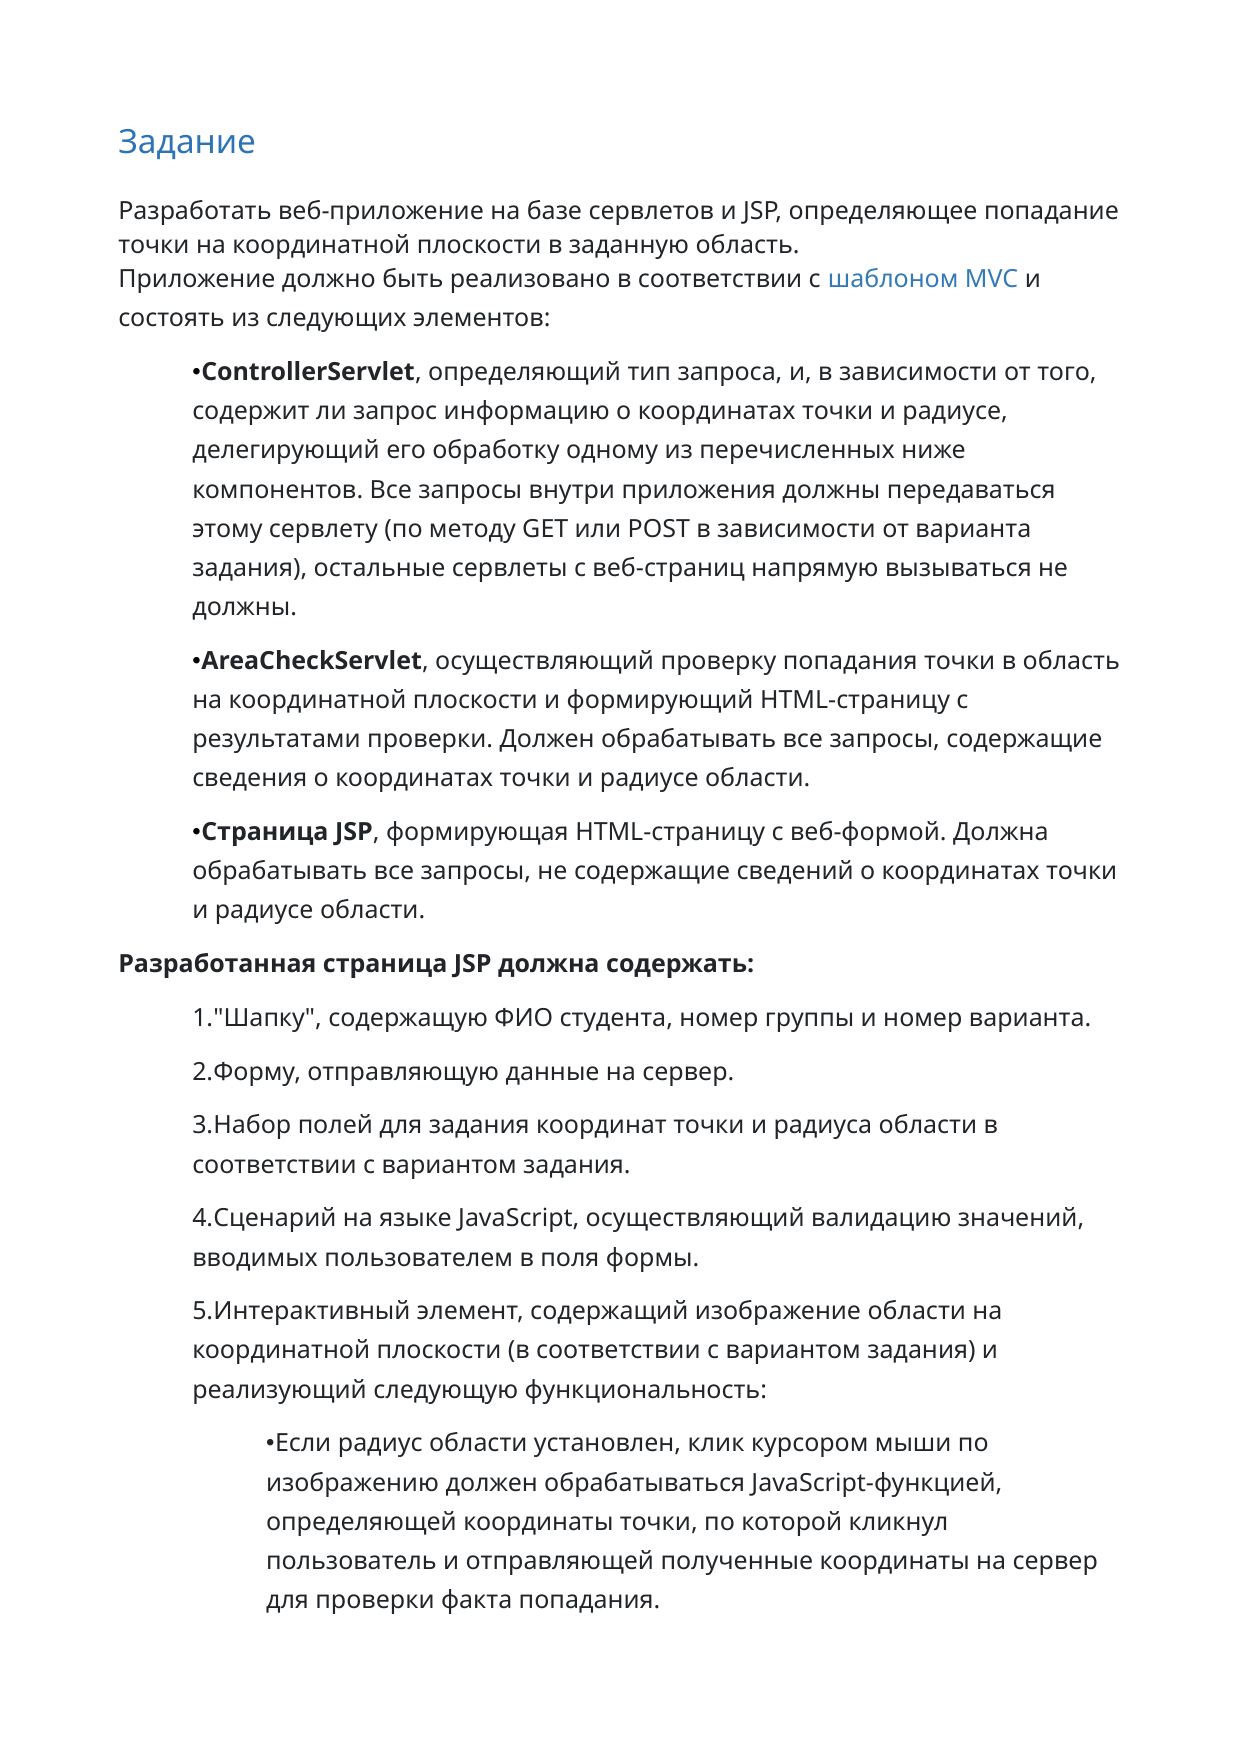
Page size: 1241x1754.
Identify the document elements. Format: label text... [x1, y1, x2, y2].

list Страница JSP, формирующая HTML-страницу с веб-формой. Должна обрабатывать все запросы, не содержащие сведений о координатах точки и радиусе области. [118, 814, 1122, 926]
text Разработать веб-приложение на базе сервлетов и JSP, определяющее попадание точки на координатной плоскости в заданную область. [118, 193, 1122, 261]
list AreaCheckServlet, осуществляющий проверку попадания точки в область на координатной плоскости и формирующий HTML-страницу с результатами проверки. Должен обрабатывать все запросы, содержащие сведения о координатах точки и радиусе области. [118, 642, 1122, 794]
list Интерактивный элемент, содержащий изображение области на координатной плоскости (в соответствии с вариантом задания) и реализующий следующую функциональность: [118, 1293, 1122, 1405]
list ControllerServlet, определяющий тип запроса, и, в зависимости от того, содержит ли запрос информацию о координатах точки и радиусе, делегирующий его обработку одному из перечисленных ниже компонентов. Все запросы внутри приложения должны передаваться этому сервлету (по методу GET или POST в зависимости от варианта задания), остальные сервлеты с веб-страниц напрямую вызываться не должны. [118, 354, 1122, 623]
list Набор полей для задания координат точки и радиуса области в соответствии с вариантом задания. [118, 1107, 1122, 1180]
list Форму, отправляющую данные на сервер. [118, 1053, 1122, 1087]
list "Шапку", содержащую ФИО студента, номер группы и номер варианта. [118, 999, 1122, 1034]
text Приложение должно быть реализовано в соответствии с шаблоном MVC и состоять из следующих элементов: [118, 261, 1122, 334]
subtitle Задание [118, 118, 1122, 163]
list Сценарий на языке JavaScript, осуществляющий валидацию значений, вводимых пользователем в поля формы. [118, 1200, 1122, 1273]
list Если радиус области установлен, клик курсором мыши по изображению должен обрабатываться JavaScript-функцией, определяющей координаты точки, по которой кликнул пользователь и отправляющей полученные координаты на сервер для проверки факта попадания. [118, 1425, 1122, 1616]
text Разработанная страница JSP должна содержать: [118, 946, 1122, 980]
